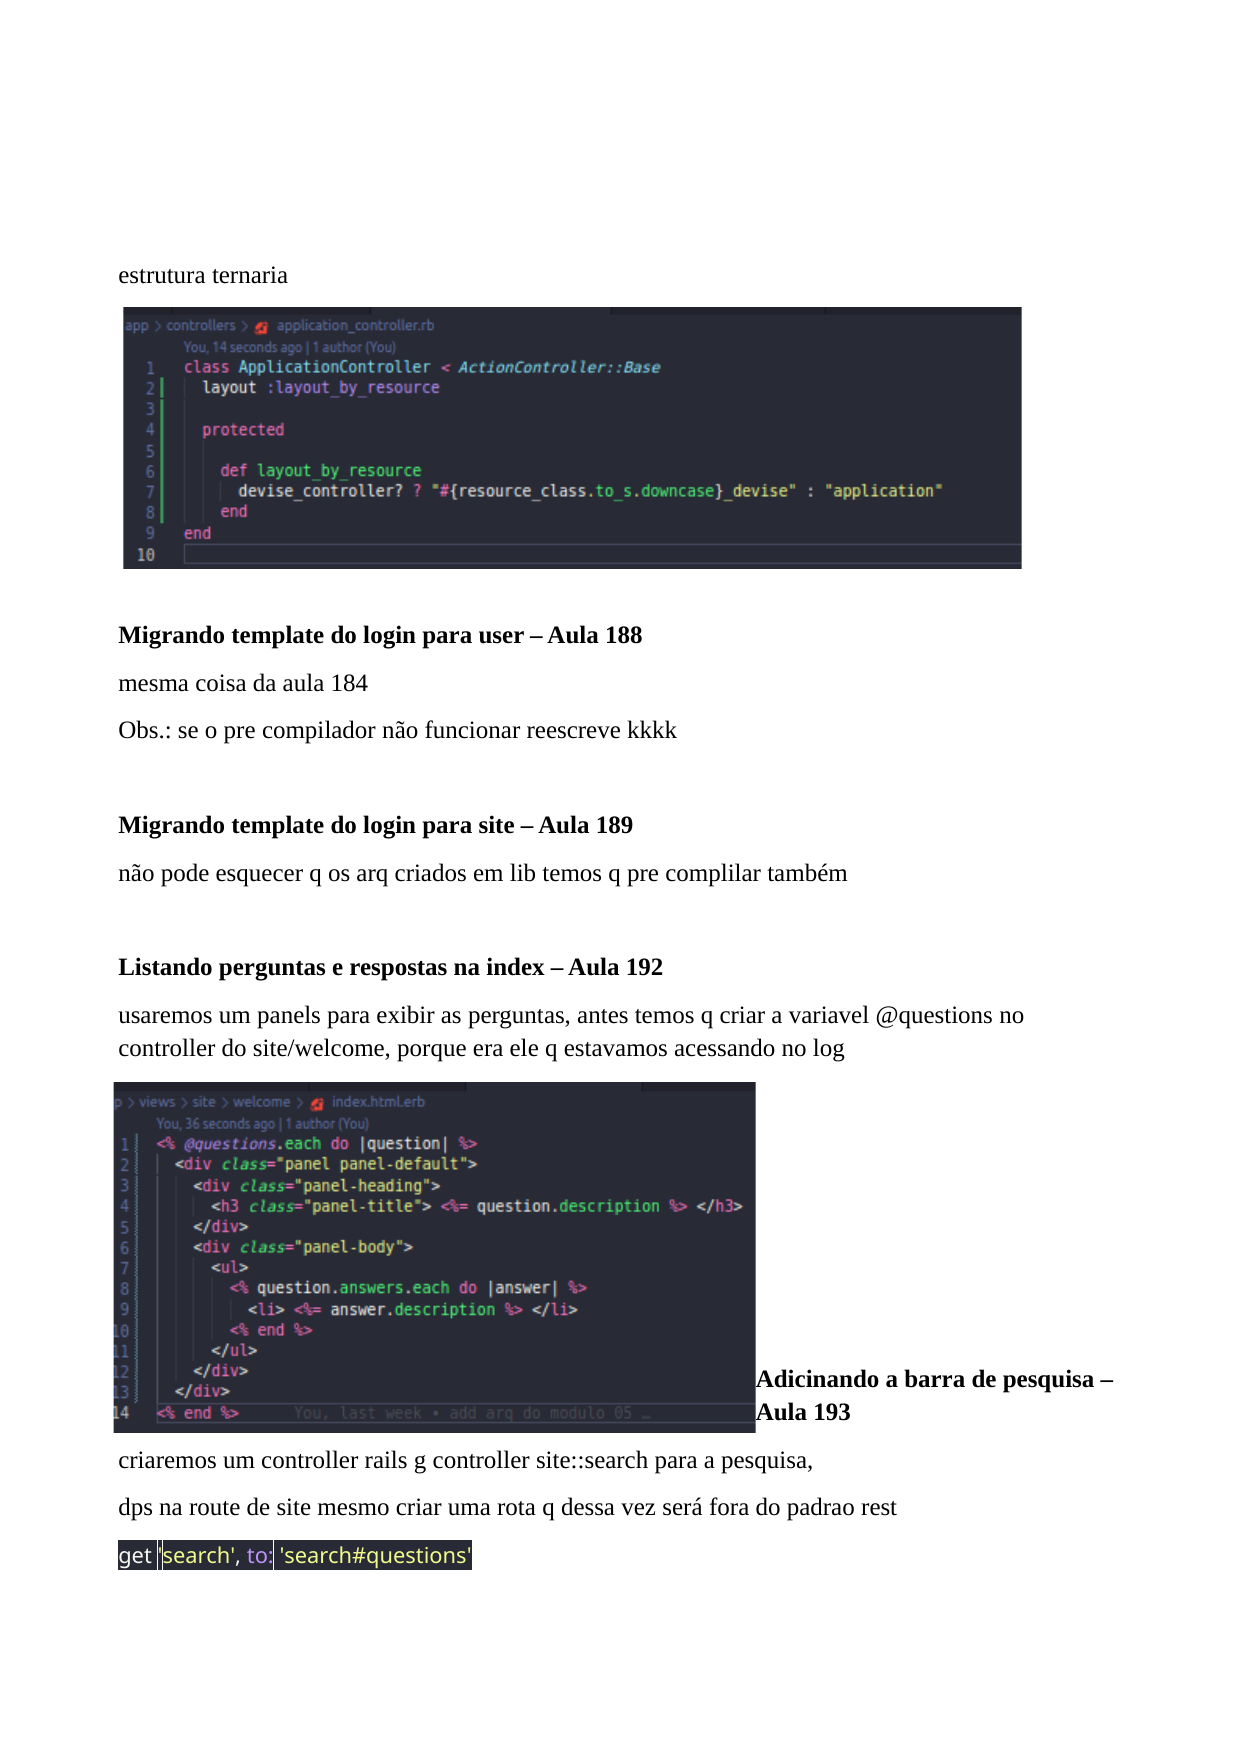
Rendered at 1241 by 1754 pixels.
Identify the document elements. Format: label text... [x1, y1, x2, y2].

text Listando perguntas e respostas na index – Aula 192 [118, 952, 1122, 981]
text Adicinando a barra de pesquisa – Aula 193 [756, 1364, 1122, 1426]
text Migrando template do login para user – Aula 188 [118, 620, 1122, 649]
picture [113, 1082, 756, 1433]
text Obs.: se o pre compilador não funcionar reescreve kkkk [118, 715, 1122, 744]
text get 'search', to: 'search#questions' [118, 1540, 1122, 1570]
text Migrando template do login para site – Aula 189 [118, 810, 1122, 839]
text mesma coisa da aula 184 [118, 668, 1122, 696]
text não pode esquecer q os arq criados em lib temos q pre complilar também [118, 858, 1122, 886]
picture [123, 307, 1022, 569]
text estrutura ternaria [118, 260, 1122, 288]
text criaremos um controller rails g controller site::search para a pesquisa, [118, 1445, 1122, 1474]
text dps na route de site mesmo criar uma rota q dessa vez será fora do padrao rest [118, 1492, 1122, 1521]
text usaremos um panels para exibir as perguntas, antes temos q criar a variavel @questions no controller do site/welcome, porque era ele q estavamos acessando no log [118, 1000, 1122, 1062]
